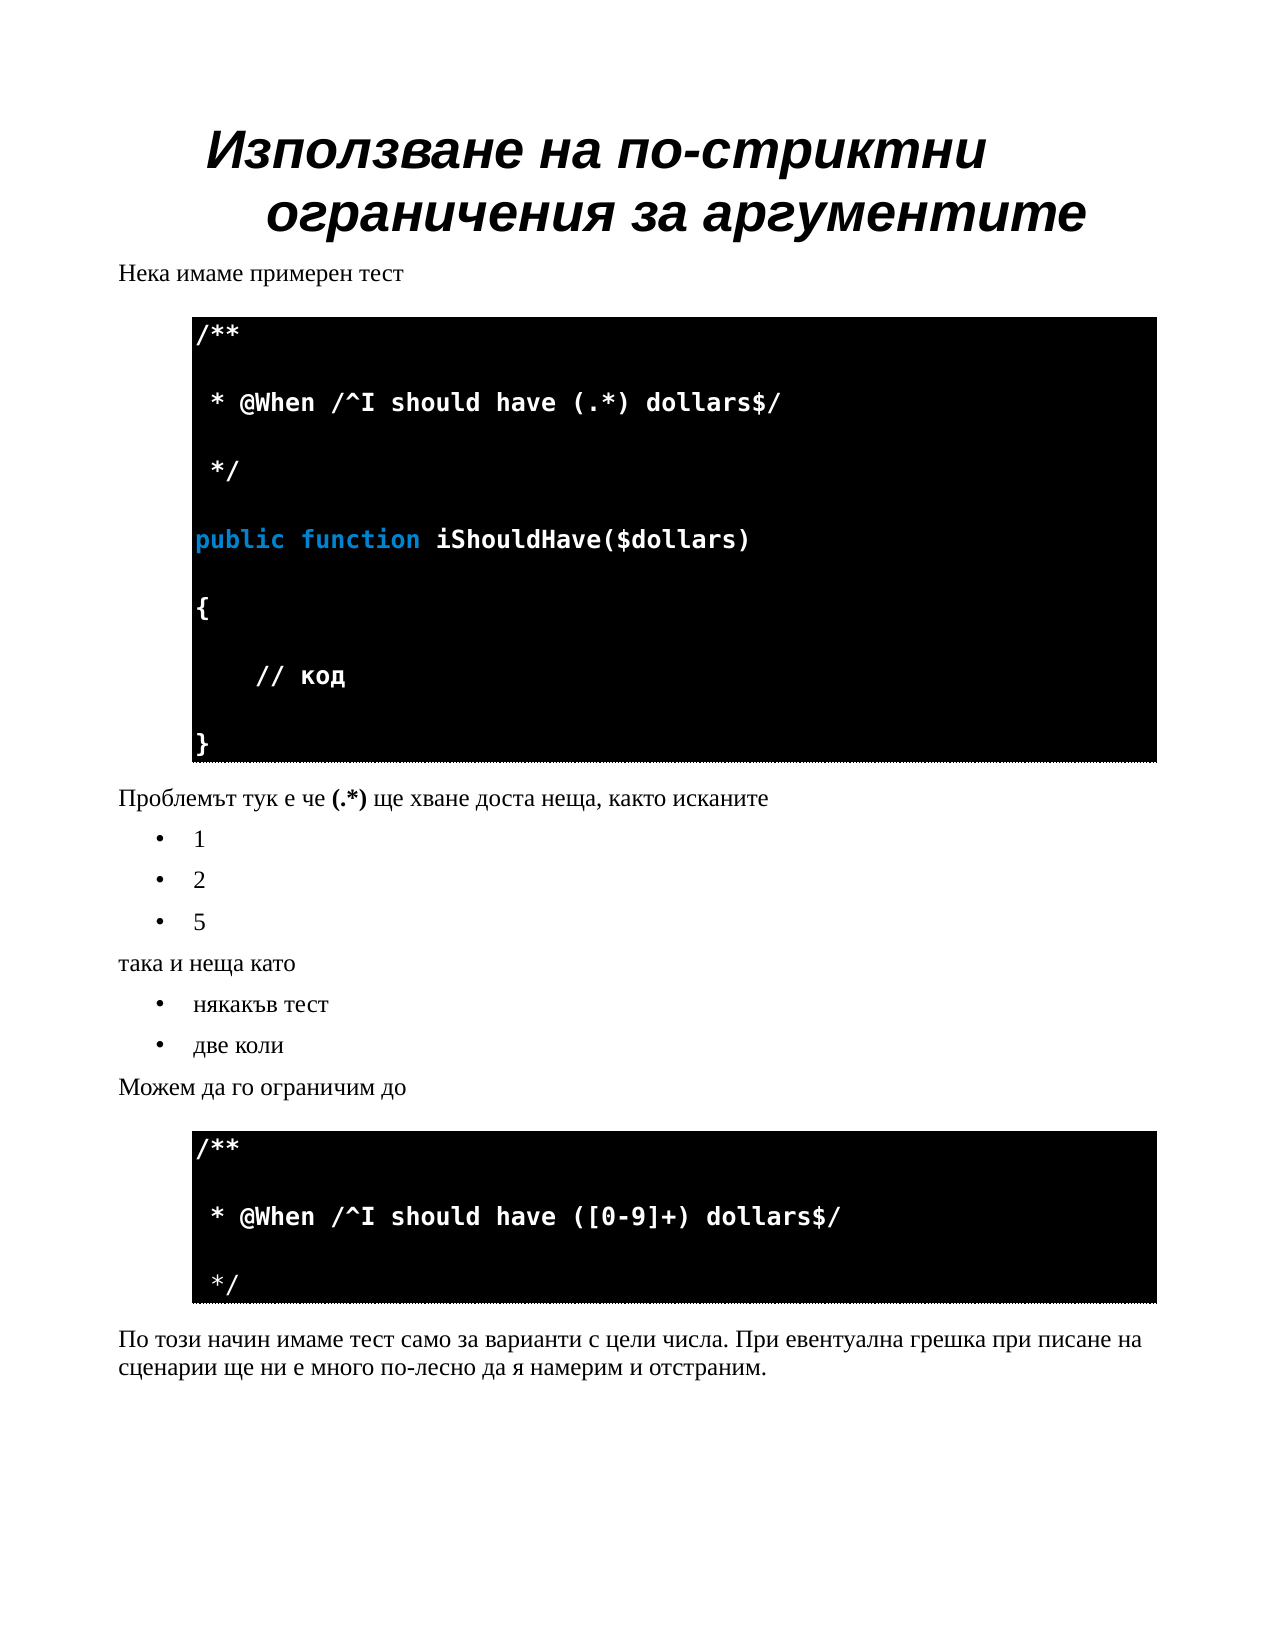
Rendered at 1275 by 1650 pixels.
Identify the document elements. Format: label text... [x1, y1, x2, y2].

text public function iShouldHave($dollars) [192, 522, 1157, 554]
list 5 [156, 907, 1157, 935]
text Нека имаме примерен тест [118, 258, 1157, 286]
text { [192, 590, 1157, 622]
list 2 [156, 865, 1157, 894]
text */ [192, 453, 1157, 486]
text */ [192, 1267, 1157, 1303]
text така и неща като [118, 948, 1157, 977]
text По този начин имаме тест само за варианти с цели числа. При евентуална грешка при писане на сценарии ще ни е много по-лесно да я намерим и отстраним. [118, 1324, 1157, 1381]
text } [192, 726, 1157, 762]
text /** [192, 317, 1157, 349]
list някакъв тест [156, 989, 1157, 1018]
text * @When /^I should have ([0-9]+) dollars$/ [192, 1199, 1157, 1231]
subtitle Използване на по-стриктни ограничения за аргументите [206, 118, 1157, 243]
text // код [192, 658, 1157, 690]
text Можем да го ограничим до [118, 1072, 1157, 1100]
text * @When /^I should have (.*) dollars$/ [192, 385, 1157, 417]
list 1 [156, 824, 1157, 853]
text Проблемът тук е че (.*) ще хване доста неща, както исканите [118, 783, 1157, 812]
list две коли [156, 1030, 1157, 1059]
text /** [192, 1131, 1157, 1163]
